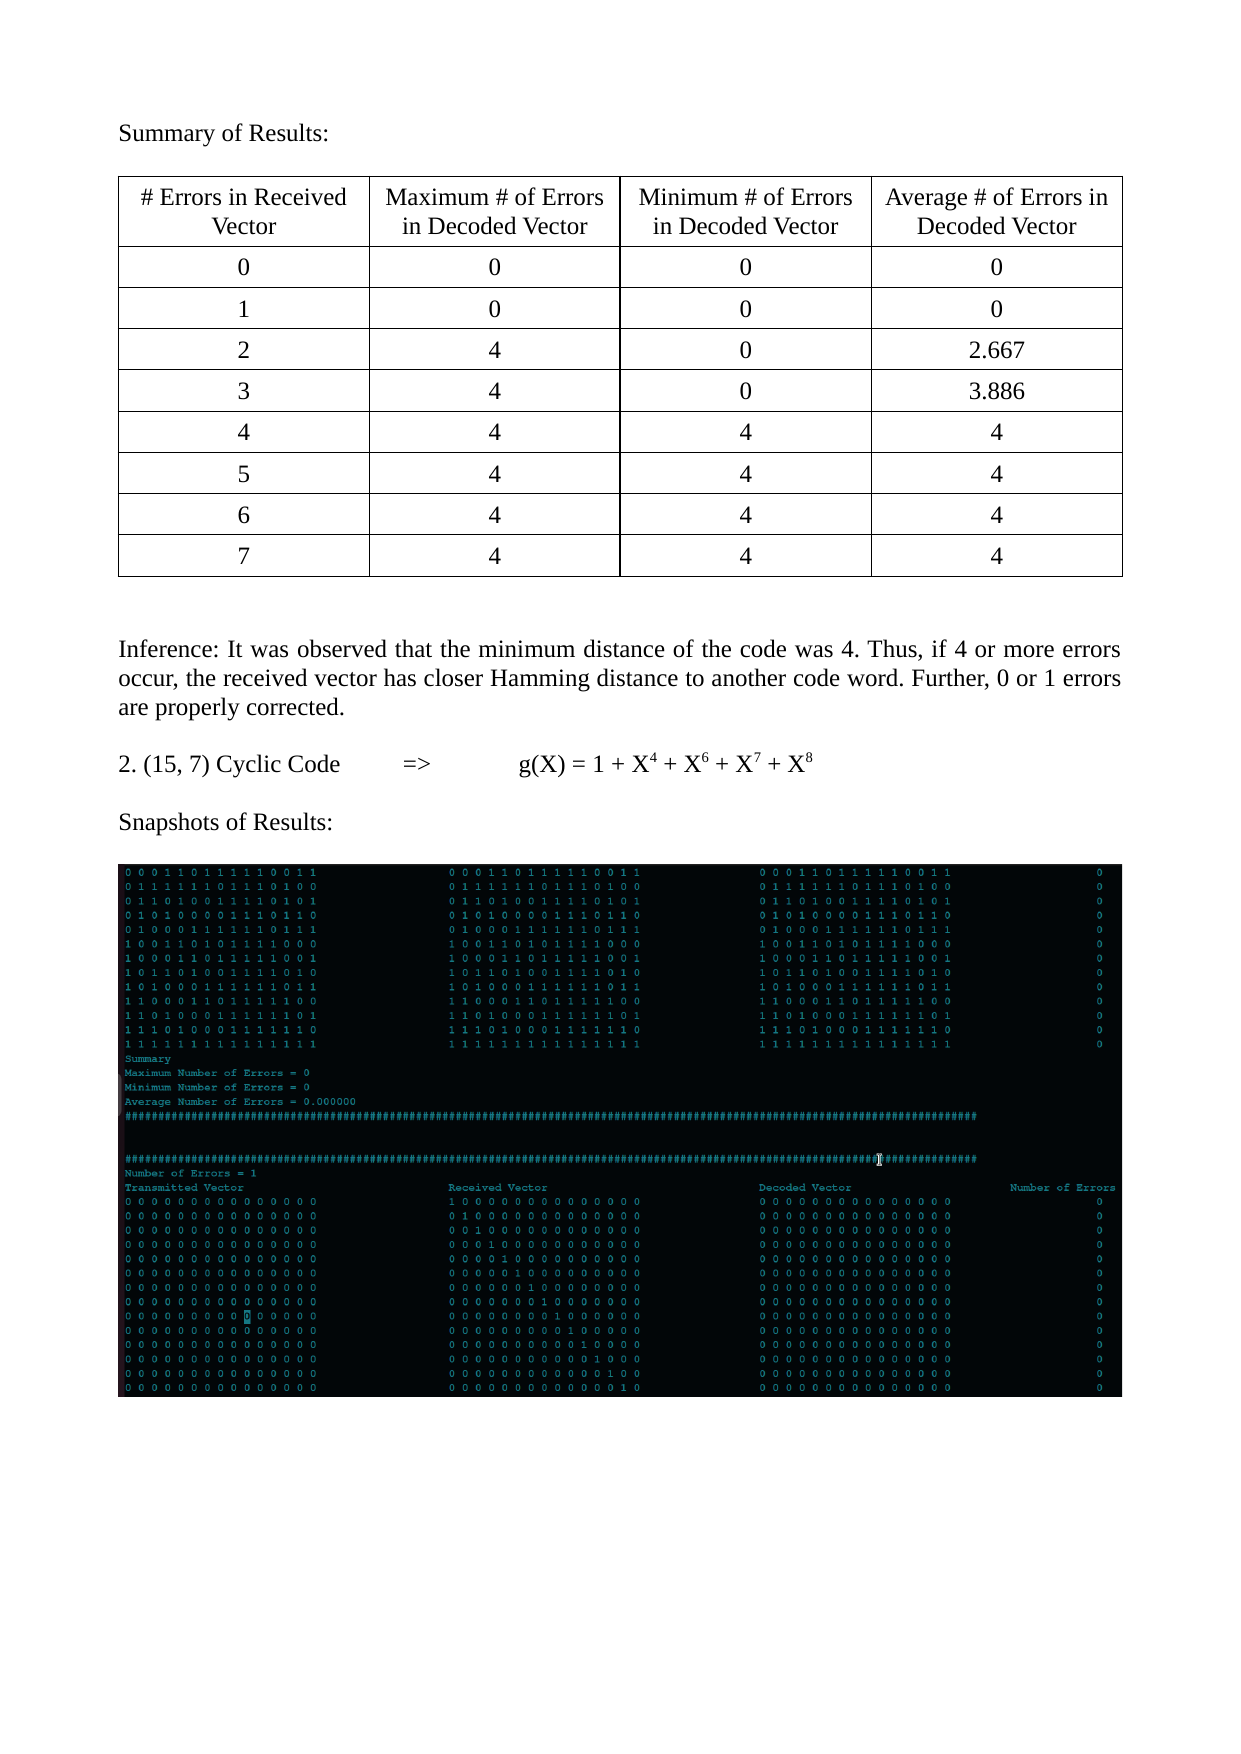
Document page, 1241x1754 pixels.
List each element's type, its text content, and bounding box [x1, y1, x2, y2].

table_cell 4 [872, 453, 1122, 493]
picture [118, 864, 1123, 1397]
table_cell 4 [621, 494, 871, 534]
table_cell 3.886 [872, 370, 1122, 411]
table_cell 4 [872, 494, 1122, 534]
table_cell 4 [370, 370, 619, 411]
table_header Average # of Errors in Decoded Vector [872, 177, 1122, 246]
table_cell 7 [119, 535, 369, 576]
table_cell 0 [119, 247, 369, 287]
table_cell 4 [370, 494, 619, 534]
table_cell 4 [872, 412, 1122, 452]
table_cell 4 [119, 412, 369, 452]
table_header Minimum # of Errors in Decoded Vector [621, 177, 871, 246]
table_cell 1 [119, 288, 369, 328]
table_cell 4 [370, 535, 619, 576]
table_cell 0 [370, 288, 619, 328]
table_cell 6 [119, 494, 369, 534]
table_cell 0 [872, 288, 1122, 328]
table_cell 2 [119, 329, 369, 369]
table_cell 0 [370, 247, 619, 287]
text Summary of Results: [118, 118, 1122, 147]
text Inference: It was observed that the minimum distance of the code was 4. Thus, if 4 or more errors occur, the received vector has closer Hamming distance to another code word. Further, 0 or 1 errors are properly corrected. [118, 634, 1122, 720]
text Snapshots of Results: [118, 807, 1122, 835]
table_cell 4 [621, 412, 871, 452]
table_cell 0 [621, 329, 871, 369]
table_cell 4 [370, 329, 619, 369]
table_cell 0 [621, 288, 871, 328]
table_cell 0 [872, 247, 1122, 287]
table_cell 2.667 [872, 329, 1122, 369]
table_cell 0 [621, 370, 871, 411]
table_header # Errors in Received Vector [119, 177, 369, 246]
table_cell 4 [872, 535, 1122, 576]
table_cell 5 [119, 453, 369, 493]
table_cell 3 [119, 370, 369, 411]
table_cell 4 [370, 453, 619, 493]
table_cell 4 [621, 453, 871, 493]
table_cell 4 [621, 535, 871, 576]
table_cell 0 [621, 247, 871, 287]
text 2. (15, 7) Cyclic Code => g(X) = 1 + X4 + X6 + X7 + X8 [118, 749, 1122, 778]
table_cell 4 [370, 412, 619, 452]
table_header Maximum # of Errors in Decoded Vector [370, 177, 619, 246]
